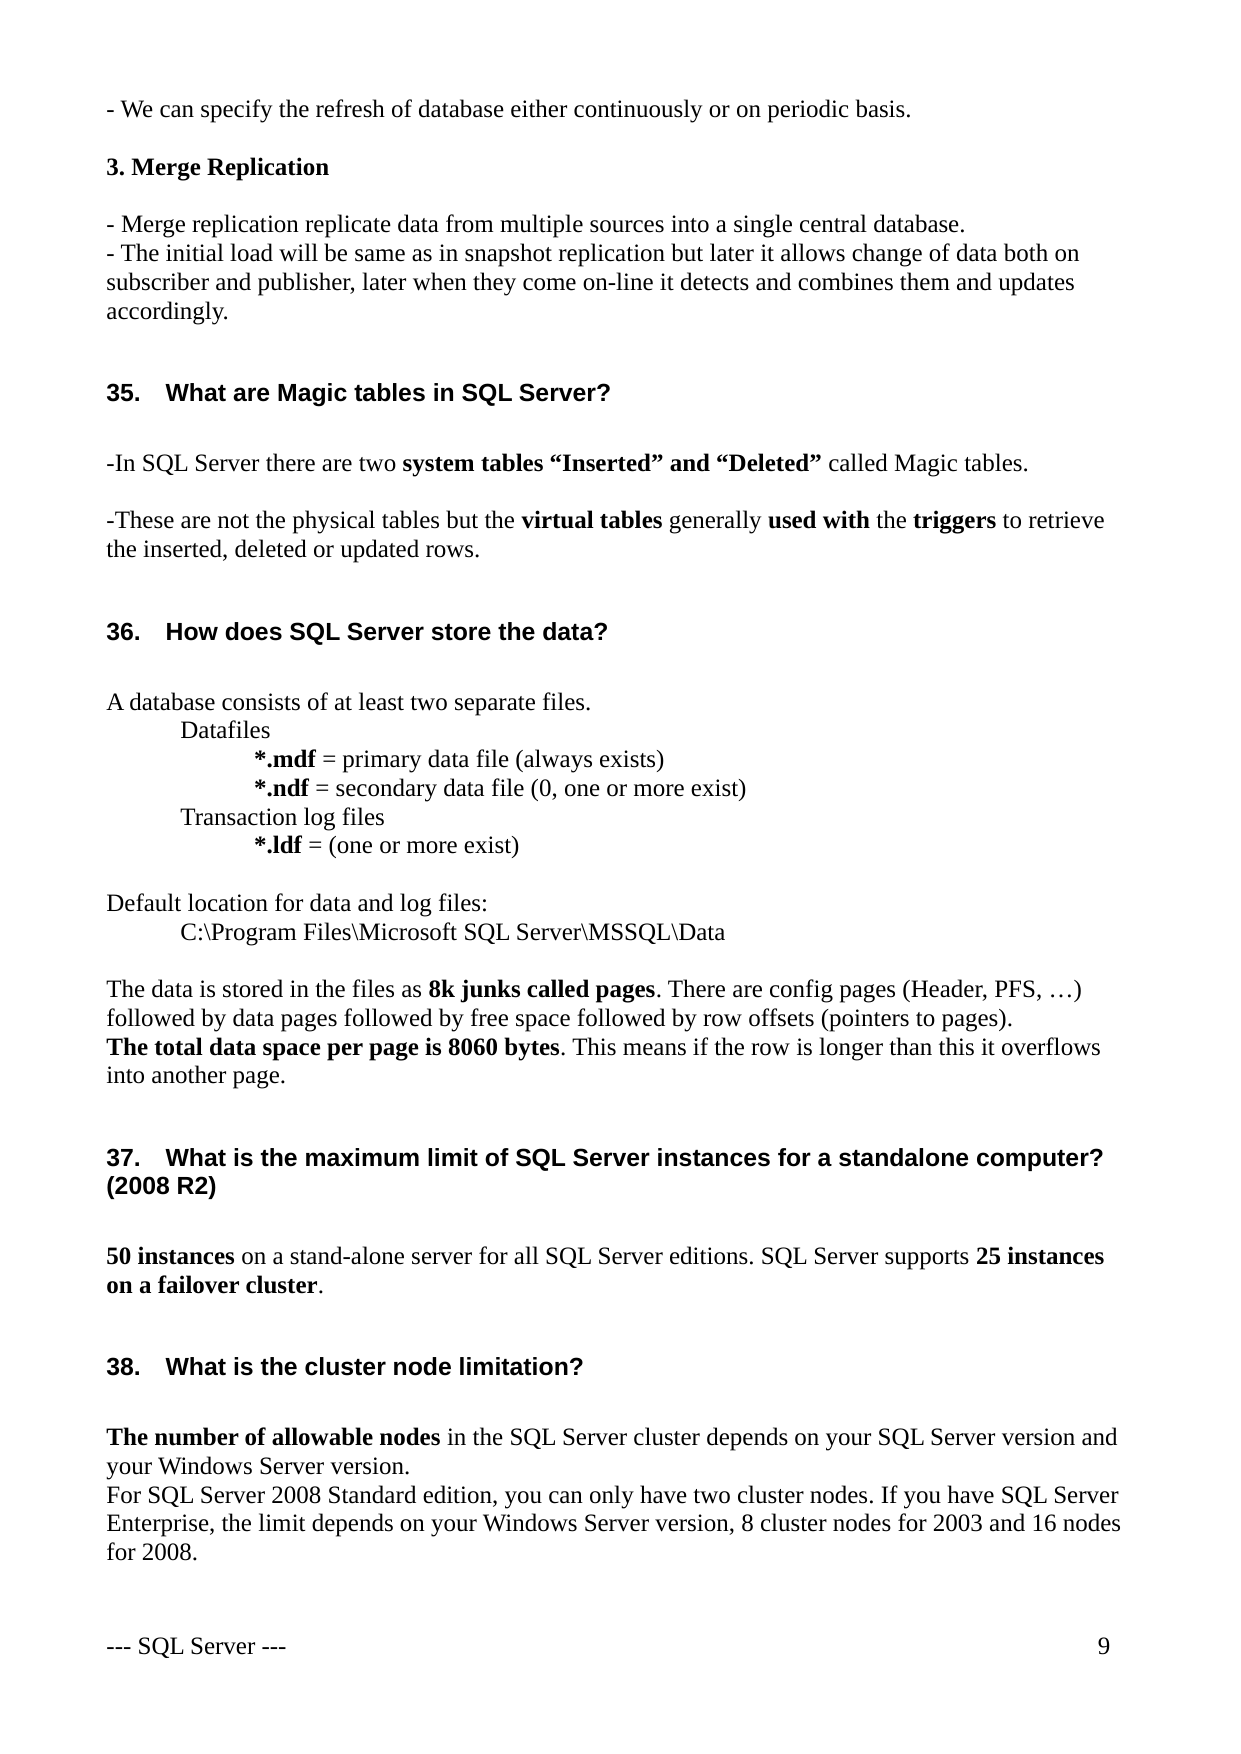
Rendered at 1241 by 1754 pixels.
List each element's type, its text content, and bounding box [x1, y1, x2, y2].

text *.mdf = primary data file (always exists) [106, 744, 1134, 773]
text *.ndf = secondary data file (0, one or more exist) [106, 773, 1134, 802]
text The total data space per page is 8060 bytes. This means if the row is longer than this it overflows into another page. [106, 1032, 1134, 1089]
text 50 instances on a stand-alone server for all SQL Server editions. SQL Server supports 25 instances on a failover cluster. [106, 1241, 1134, 1299]
subtitle How does SQL Server store the data? [106, 617, 1134, 645]
text Datafiles [106, 715, 1134, 744]
text C:\Program Files\Microsoft SQL Server\MSSQL\Data [106, 917, 1134, 945]
subtitle What is the maximum limit of SQL Server instances for a standalone computer? (2008 R2) [106, 1143, 1134, 1200]
subtitle What are Magic tables in SQL Server? [106, 378, 1134, 407]
text Transaction log files [106, 802, 1134, 830]
text - Merge replication replicate data from multiple sources into a single central database. [106, 209, 1134, 238]
text *.ldf = (one or more exist) [106, 830, 1134, 859]
text -These are not the physical tables but the virtual tables generally used with the triggers to retrieve the inserted, deleted or updated rows. [106, 506, 1134, 563]
text The number of allowable nodes in the SQL Server cluster depends on your SQL Server version and your Windows Server version. [106, 1422, 1134, 1480]
text The data is stored in the files as 8k junks called pages. There are config pages (Header, PFS, …) followed by data pages followed by free space followed by row offsets (pointers to pages). [106, 974, 1134, 1032]
text 3. Merge Replication [106, 152, 1134, 181]
text A database consists of at least two separate files. [106, 687, 1134, 715]
text - The initial load will be same as in snapshot replication but later it allows change of data both on subscriber and publisher, later when they come on-line it detects and combines them and updates accordingly. [106, 238, 1134, 324]
text - We can specify the refresh of database either continuously or on periodic basis. [106, 94, 1134, 123]
text -In SQL Server there are two system tables “Inserted” and “Deleted” called Magic tables. [106, 448, 1134, 477]
subtitle What is the cluster node limitation? [106, 1352, 1134, 1381]
text Default location for data and log files: [106, 888, 1134, 917]
text For SQL Server 2008 Standard edition, you can only have two cluster nodes. If you have SQL Server Enterprise, the limit depends on your Windows Server version, 8 cluster nodes for 2003 and 16 nodes for 2008. [106, 1480, 1134, 1566]
